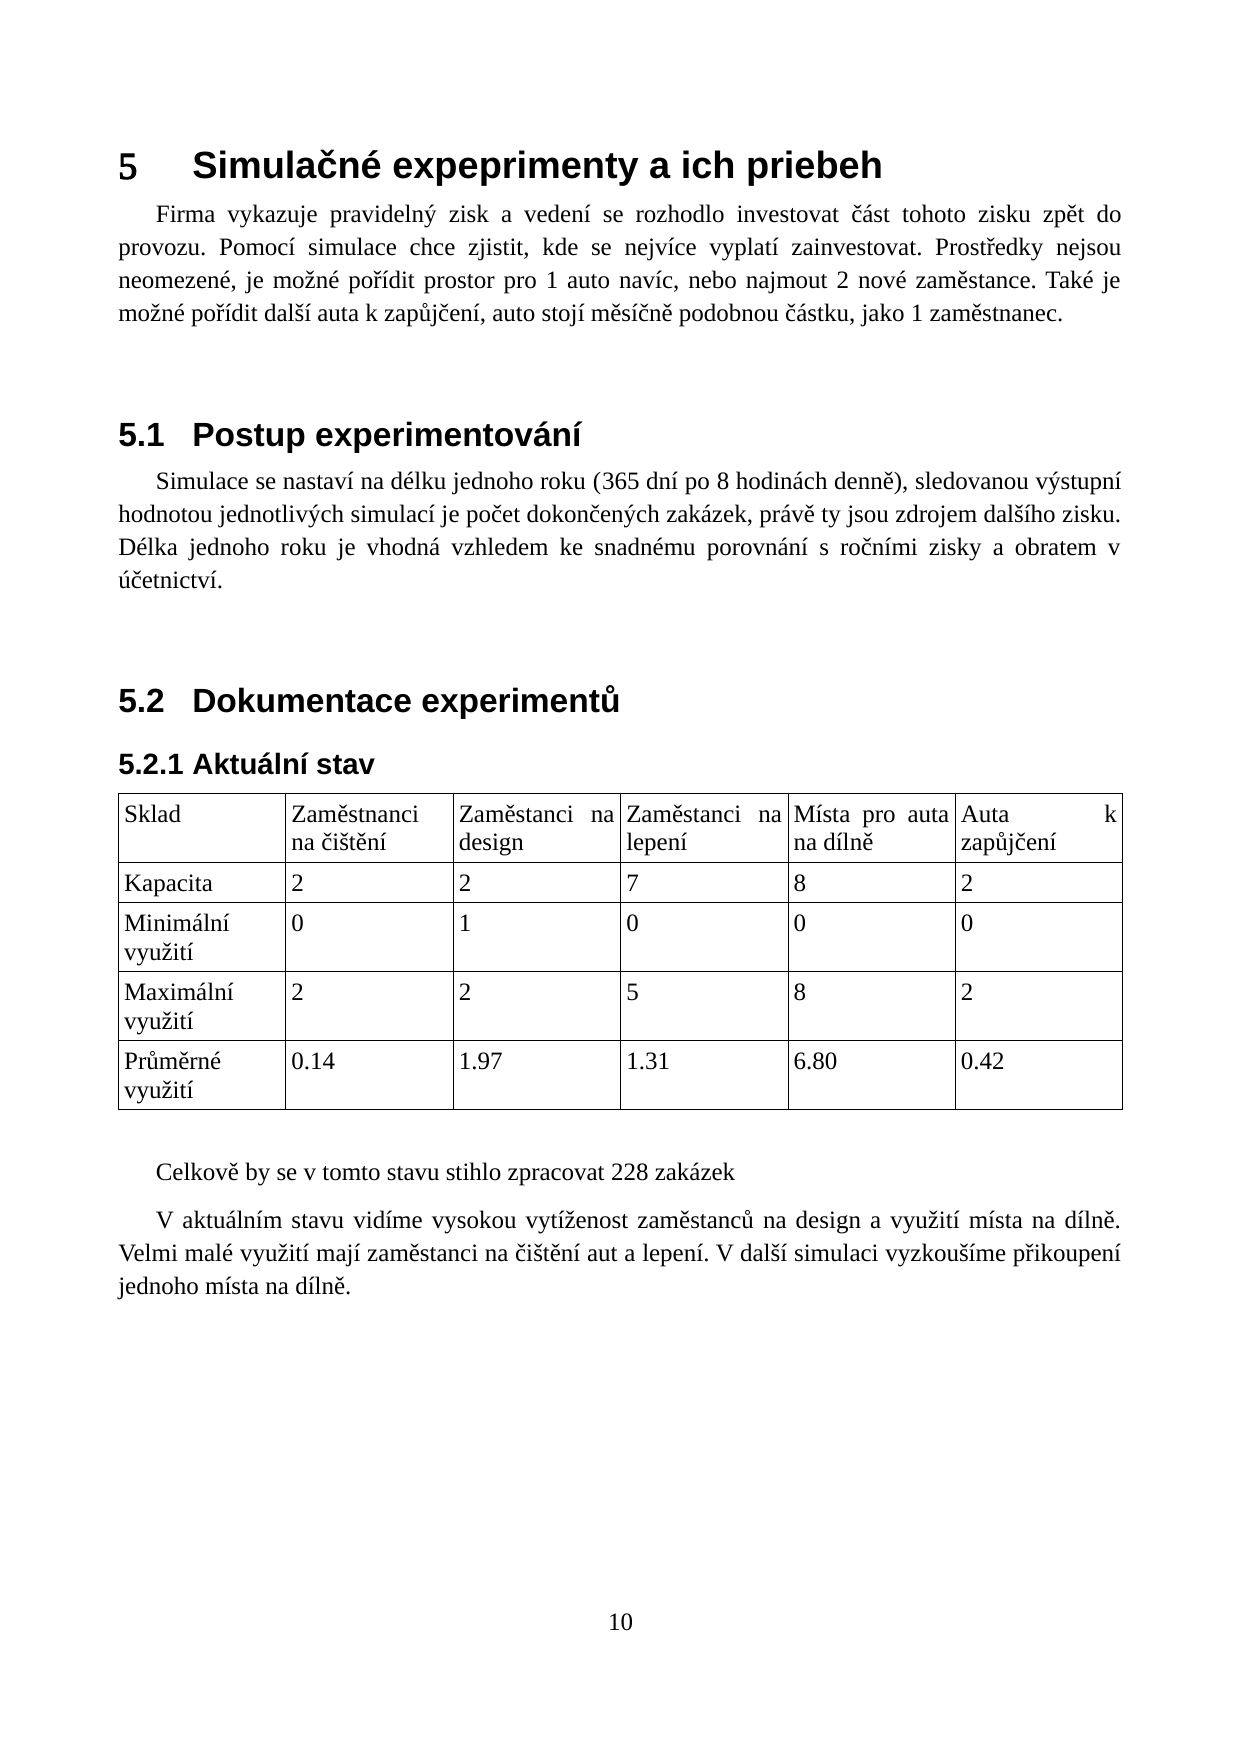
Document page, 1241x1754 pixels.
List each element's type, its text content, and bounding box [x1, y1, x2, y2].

subtitle Postup experimentování [118, 414, 1122, 453]
table_cell 1.31 [621, 1041, 788, 1109]
table_cell 0.14 [286, 1041, 453, 1109]
table_cell 1 [454, 903, 620, 971]
table_cell Minimální využití [119, 903, 285, 971]
table_header Místa pro auta na dílně [789, 794, 955, 862]
text Celkově by se v tomto stavu stihlo zpracovat 228 zakázek [118, 1157, 1122, 1186]
table_header Zaměstnanci na čištění [286, 794, 453, 862]
table_cell 2 [956, 863, 1122, 902]
subtitle Simulačné expeprimenty a ich priebeh [118, 143, 1122, 187]
table_cell 0 [956, 903, 1122, 971]
table_cell 8 [789, 972, 955, 1040]
text V aktuálním stavu vidíme vysokou vytíženost zaměstanců na design a využití místa na dílně. Velmi malé využití mají zaměstanci na čištění aut a lepení. V další simulaci vyzkoušíme přikoupení jednoho místa na dílně. [118, 1205, 1122, 1299]
subtitle Aktuální stav [118, 747, 1122, 780]
table_cell 0.42 [956, 1041, 1122, 1109]
text Firma vykazuje pravidelný zisk a vedení se rozhodlo investovat část tohoto zisku zpět do provozu. Pomocí simulace chce zjistit, kde se nejvíce vyplatí zainvestovat. Prostředky nejsou neomezené, je možné pořídit prostor pro 1 auto navíc, nebo najmout 2 nové zaměstance. Také je možné pořídit další auta k zapůjčení, auto stojí měsíčně podobnou částku, jako 1 zaměstnanec. [118, 199, 1122, 327]
table_cell Kapacita [119, 863, 285, 902]
table_cell 0 [789, 903, 955, 971]
table_header Zaměstanci na design [454, 794, 620, 862]
table_cell 5 [621, 972, 788, 1040]
table_cell 8 [789, 863, 955, 902]
table_cell 1.97 [454, 1041, 620, 1109]
table_cell 6.80 [789, 1041, 955, 1109]
table_cell 2 [454, 972, 620, 1040]
table_cell 2 [286, 863, 453, 902]
subtitle Dokumentace experimentů [118, 681, 1122, 719]
table_cell 2 [956, 972, 1122, 1040]
table_header Auta k zapůjčení [956, 794, 1122, 862]
table_cell 2 [286, 972, 453, 1040]
table_header Sklad [119, 794, 285, 862]
table_cell 2 [454, 863, 620, 902]
table_cell Průměrné využití [119, 1041, 285, 1109]
table_cell 7 [621, 863, 788, 902]
table_cell Maximální využití [119, 972, 285, 1040]
table_header Zaměstanci na lepení [621, 794, 788, 862]
table_cell 0 [621, 903, 788, 971]
text Simulace se nastaví na délku jednoho roku (365 dní po 8 hodinách denně), sledovanou výstupní hodnotou jednotlivých simulací je počet dokončených zakázek, právě ty jsou zdrojem dalšího zisku. Délka jednoho roku je vhodná vzhledem ke snadnému porovnání s ročními zisky a obratem v účetnictví. [118, 466, 1122, 593]
table_cell 0 [286, 903, 453, 971]
